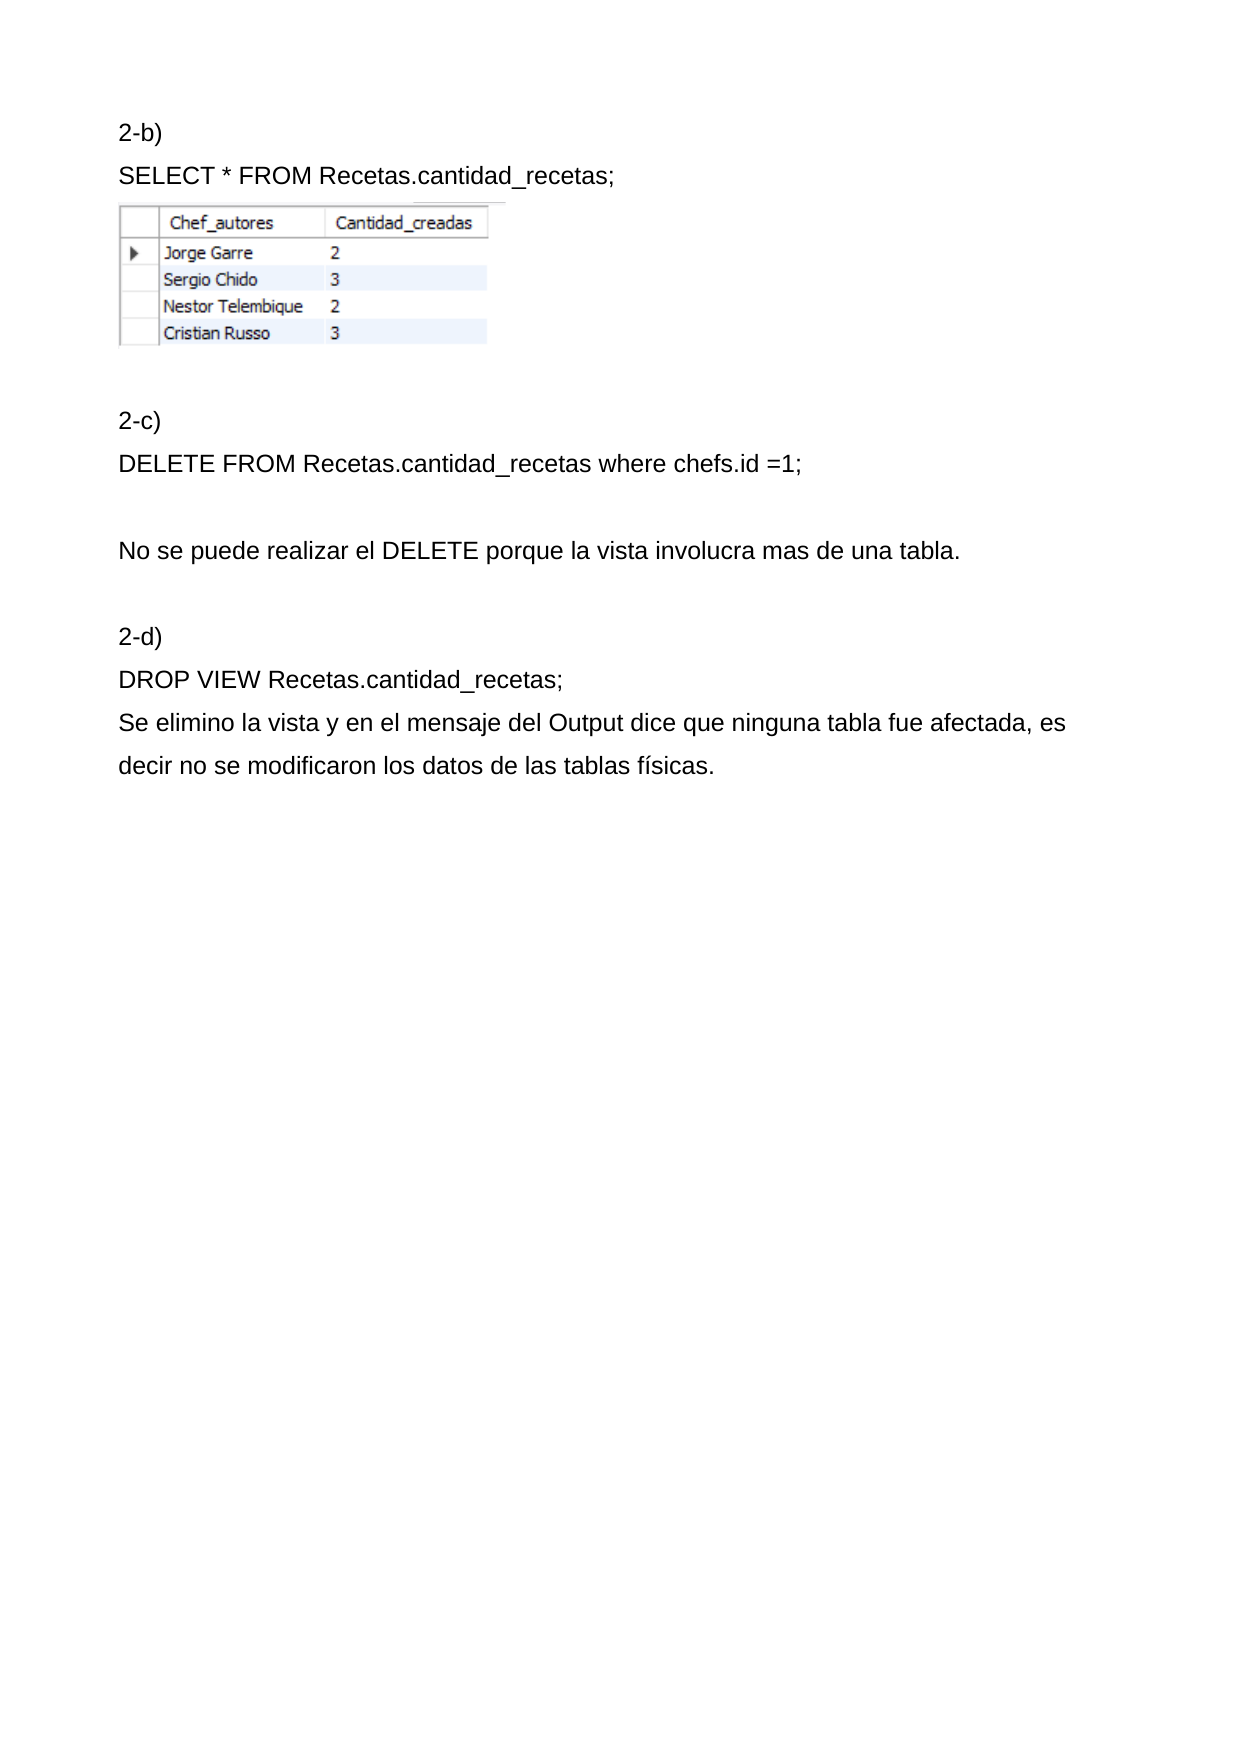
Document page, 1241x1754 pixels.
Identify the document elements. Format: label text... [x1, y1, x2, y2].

text 2-c) [118, 406, 1122, 435]
text SELECT * FROM Recetas.cantidad_recetas; [118, 161, 1122, 190]
text 2-b) [118, 118, 1122, 147]
text No se puede realizar el DELETE porque la vista involucra mas de una tabla. [118, 536, 1122, 564]
text DELETE FROM Recetas.cantidad_recetas where chefs.id =1; [118, 449, 1122, 478]
text 2-d) [118, 622, 1122, 651]
picture [118, 202, 506, 349]
text Se elimino la vista y en el mensaje del Output dice que ninguna tabla fue afectada, es decir no se modificaron los datos de las tablas físicas. [118, 708, 1122, 780]
text DROP VIEW Recetas.cantidad_recetas; [118, 665, 1122, 694]
